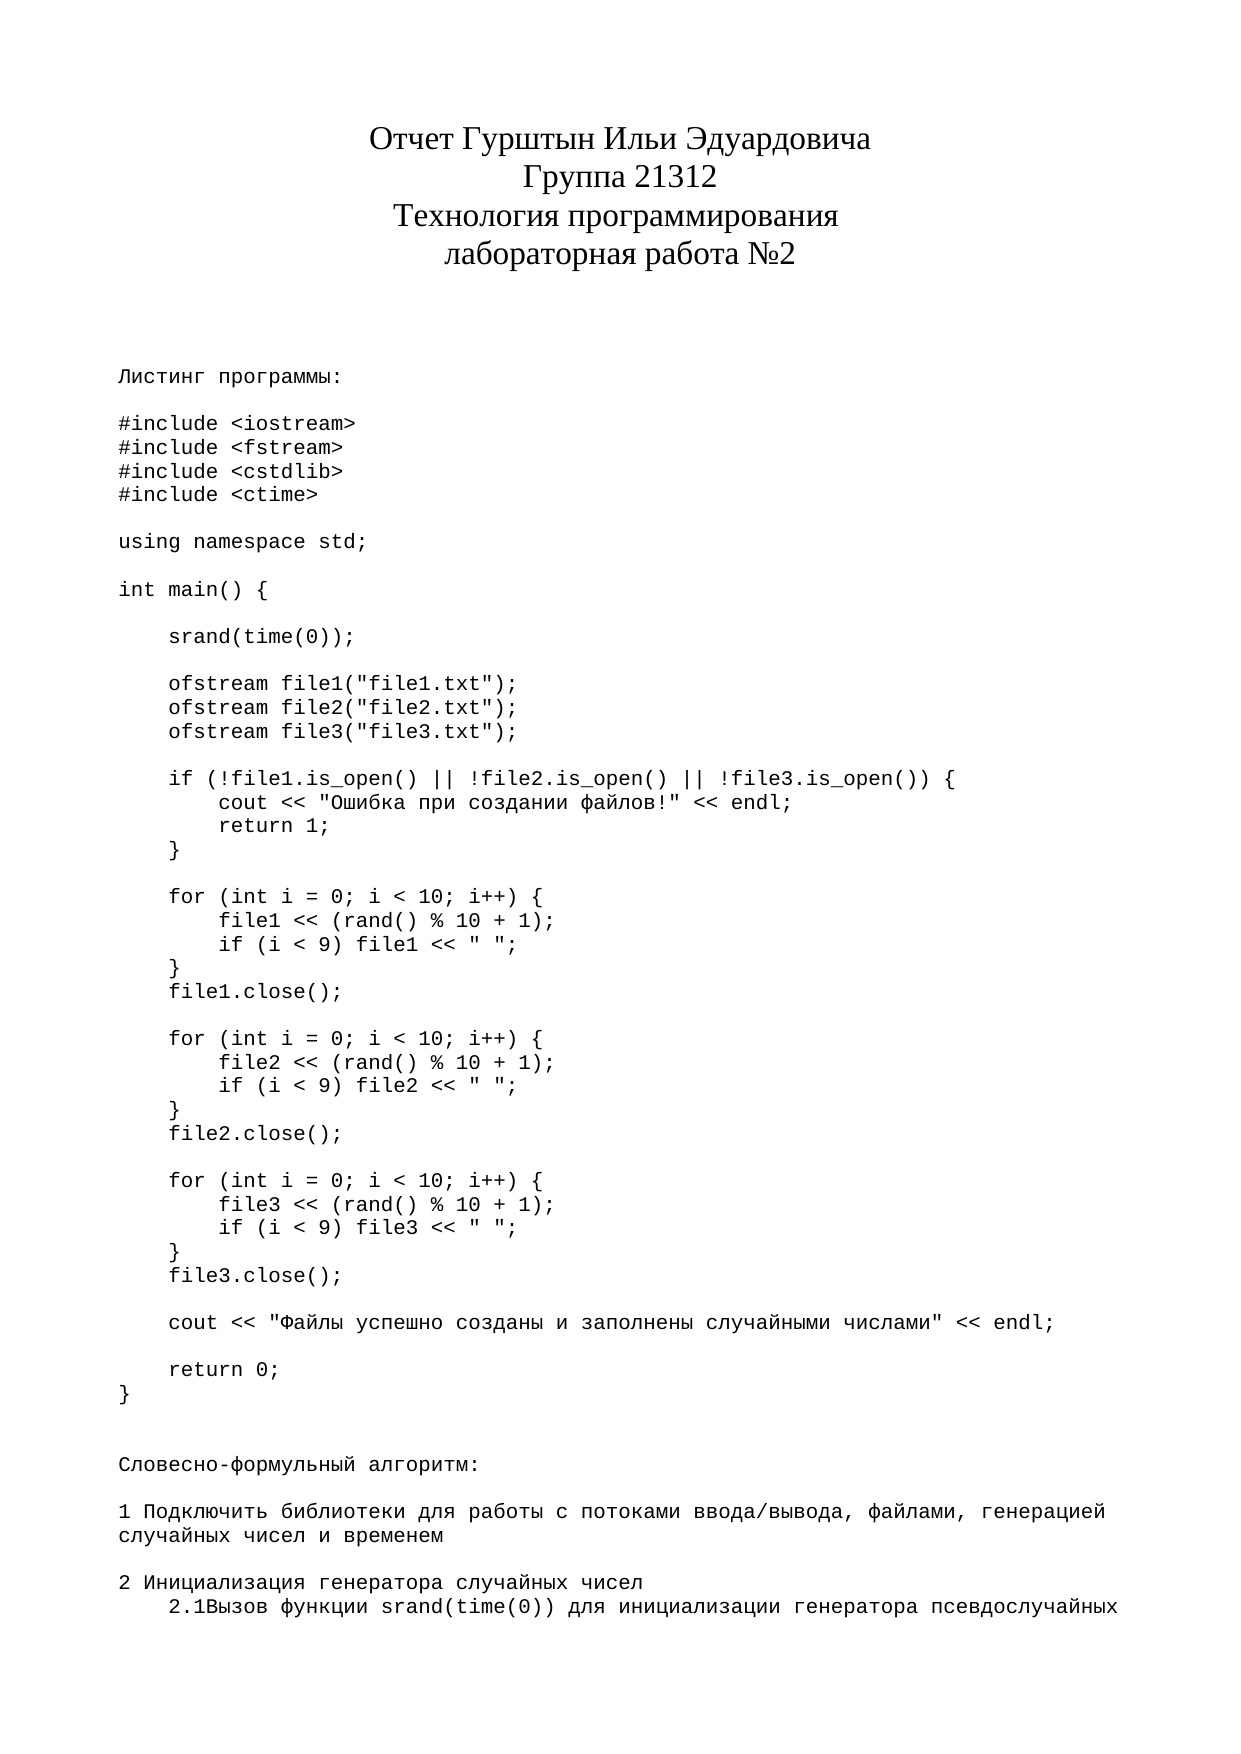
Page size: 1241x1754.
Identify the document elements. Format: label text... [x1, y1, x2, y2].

text } [118, 839, 1122, 863]
text #include <iostream> [118, 413, 1122, 437]
text #include <fstream> [118, 437, 1122, 461]
text 2.1Вызов функции srand(time(0)) для инициализации генератора псевдослучайных [118, 1596, 1122, 1619]
text Отчет Гурштын Ильи Эдуардовича [118, 118, 1122, 156]
text ofstream file3("file3.txt"); [118, 721, 1122, 744]
text 2 Инициализация генератора случайных чисел [118, 1572, 1122, 1596]
text if (i < 9) file1 << " "; [118, 933, 1122, 957]
text ofstream file2("file2.txt"); [118, 697, 1122, 721]
text #include <ctime> [118, 484, 1122, 508]
text } [118, 1099, 1122, 1123]
text return 1; [118, 815, 1122, 839]
text } [118, 957, 1122, 981]
text file3 << (rand() % 10 + 1); [118, 1194, 1122, 1217]
text int main() { [118, 579, 1122, 602]
text ofstream file1("file1.txt"); [118, 673, 1122, 697]
text return 0; [118, 1359, 1122, 1383]
text Группа 21312 [118, 156, 1122, 195]
text if (i < 9) file3 << " "; [118, 1217, 1122, 1241]
text file2.close(); [118, 1123, 1122, 1146]
text cout << "Файлы успешно созданы и заполнены случайными числами" << endl; [118, 1312, 1122, 1336]
text Словесно-формульный алгоритм: [118, 1454, 1122, 1477]
text file3.close(); [118, 1264, 1122, 1288]
text for (int i = 0; i < 10; i++) { [118, 1170, 1122, 1194]
text Листинг программы: [118, 366, 1122, 390]
text file1.close(); [118, 981, 1122, 1004]
text cout << "Ошибка при создании файлов!" << endl; [118, 792, 1122, 815]
text Технология программирования [118, 195, 1122, 233]
text if (!file1.is_open() || !file2.is_open() || !file3.is_open()) { [118, 768, 1122, 792]
text } [118, 1241, 1122, 1264]
text using namespace std; [118, 532, 1122, 555]
text srand(time(0)); [118, 626, 1122, 650]
text for (int i = 0; i < 10; i++) { [118, 886, 1122, 910]
text 1 Подключить библиотеки для работы с потоками ввода/вывода, файлами, генерацией случайных чисел и временем [118, 1501, 1122, 1548]
text #include <cstdlib> [118, 461, 1122, 484]
text if (i < 9) file2 << " "; [118, 1075, 1122, 1099]
text } [118, 1383, 1122, 1430]
text for (int i = 0; i < 10; i++) { [118, 1028, 1122, 1052]
text лабораторная работа №2 [118, 233, 1122, 271]
text file2 << (rand() % 10 + 1); [118, 1052, 1122, 1075]
text file1 << (rand() % 10 + 1); [118, 910, 1122, 933]
